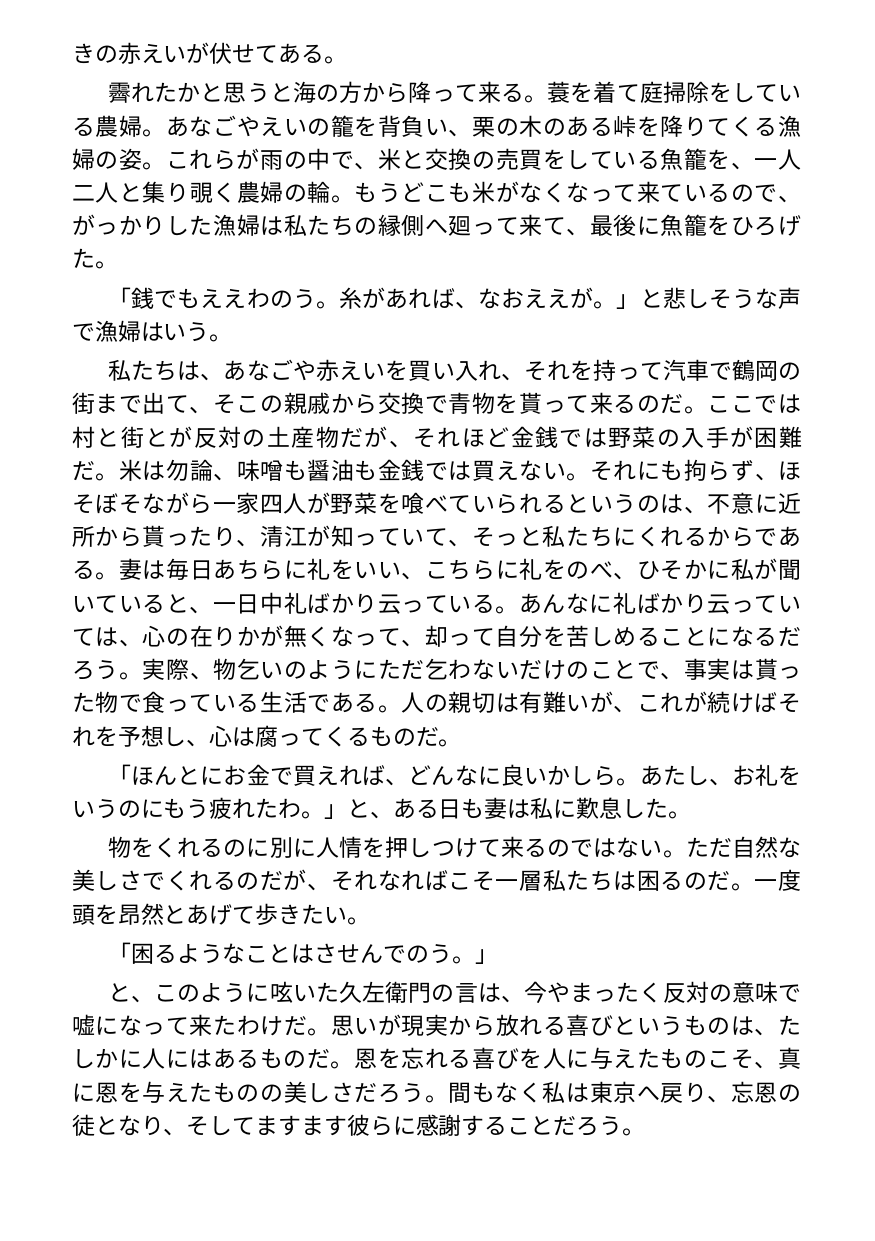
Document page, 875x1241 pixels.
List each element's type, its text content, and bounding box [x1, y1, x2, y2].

text 「困るようなことはさせんでのう。」 [72, 936, 802, 969]
text 「ほんとにお金で買えれば、どんなに良いかしら。あたし、お礼をいうのにもう疲れたわ。」と、ある日も妻は私に歎息した。 [72, 758, 802, 824]
text と、このように呟いた久左衛門の言は、今やまったく反対の意味で嘘になって来たわけだ。思いが現実から放れる喜びというものは、たしかに人にはあるものだ。恩を忘れる喜びを人に与えたものこそ、真に恩を与えたものの美しさだろう。間もなく私は東京へ戻り、忘恩の徒となり、そしてますます彼らに感謝することだろう。 [72, 975, 802, 1141]
text 「銭でもええわのう。糸があれば、なおええが。」と悲しそうな声で漁婦はいう。 [72, 281, 802, 347]
text 物をくれるのに別に人情を押しつけて来るのではない。ただ自然な美しさでくれるのだが、それなればこそ一層私たちは困るのだ。一度頭を昂然とあげて歩きたい。 [72, 830, 802, 930]
text 私たちは、あなごや赤えいを買い入れ、それを持って汽車で鶴岡の街まで出て、そこの親戚から交換で青物を貰って来るのだ。ここでは村と街とが反対の土産物だが、それほど金銭では野菜の入手が困難だ。米は勿論、味噌も醤油も金銭では買えない。それにも拘らず、ほそぼそながら一家四人が野菜を喰べていられるというのは、不意に近所から貰ったり、清江が知っていて、そっと私たちにくれるからである。妻は毎日あちらに礼をいい、こちらに礼をのべ、ひそかに私が聞いていると、一日中礼ばかり云っている。あんなに礼ばかり云っていては、心の在りかが無くなって、却って自分を苦しめることになるだろう。実際、物乞いのようにただ乞わないだけのことで、事実は貰った物で食っている生活である。人の親切は有難いが、これが続けばそれを予想し、心は腐ってくるものだ。 [72, 353, 802, 752]
text 霽れたかと思うと海の方から降って来る。蓑を着て庭掃除をしている農婦。あなごやえいの籠を背負い、栗の木のある峠を降りてくる漁婦の姿。これらが雨の中で、米と交換の売買をしている魚籠を、一人二人と集り覗く農婦の輪。もうどこも米がなくなって来ているので、がっかりした漁婦は私たちの縁側へ廻って来て、最後に魚籠をひろげた。 [72, 75, 802, 274]
text きの赤えいが伏せてある。 [72, 36, 802, 69]
